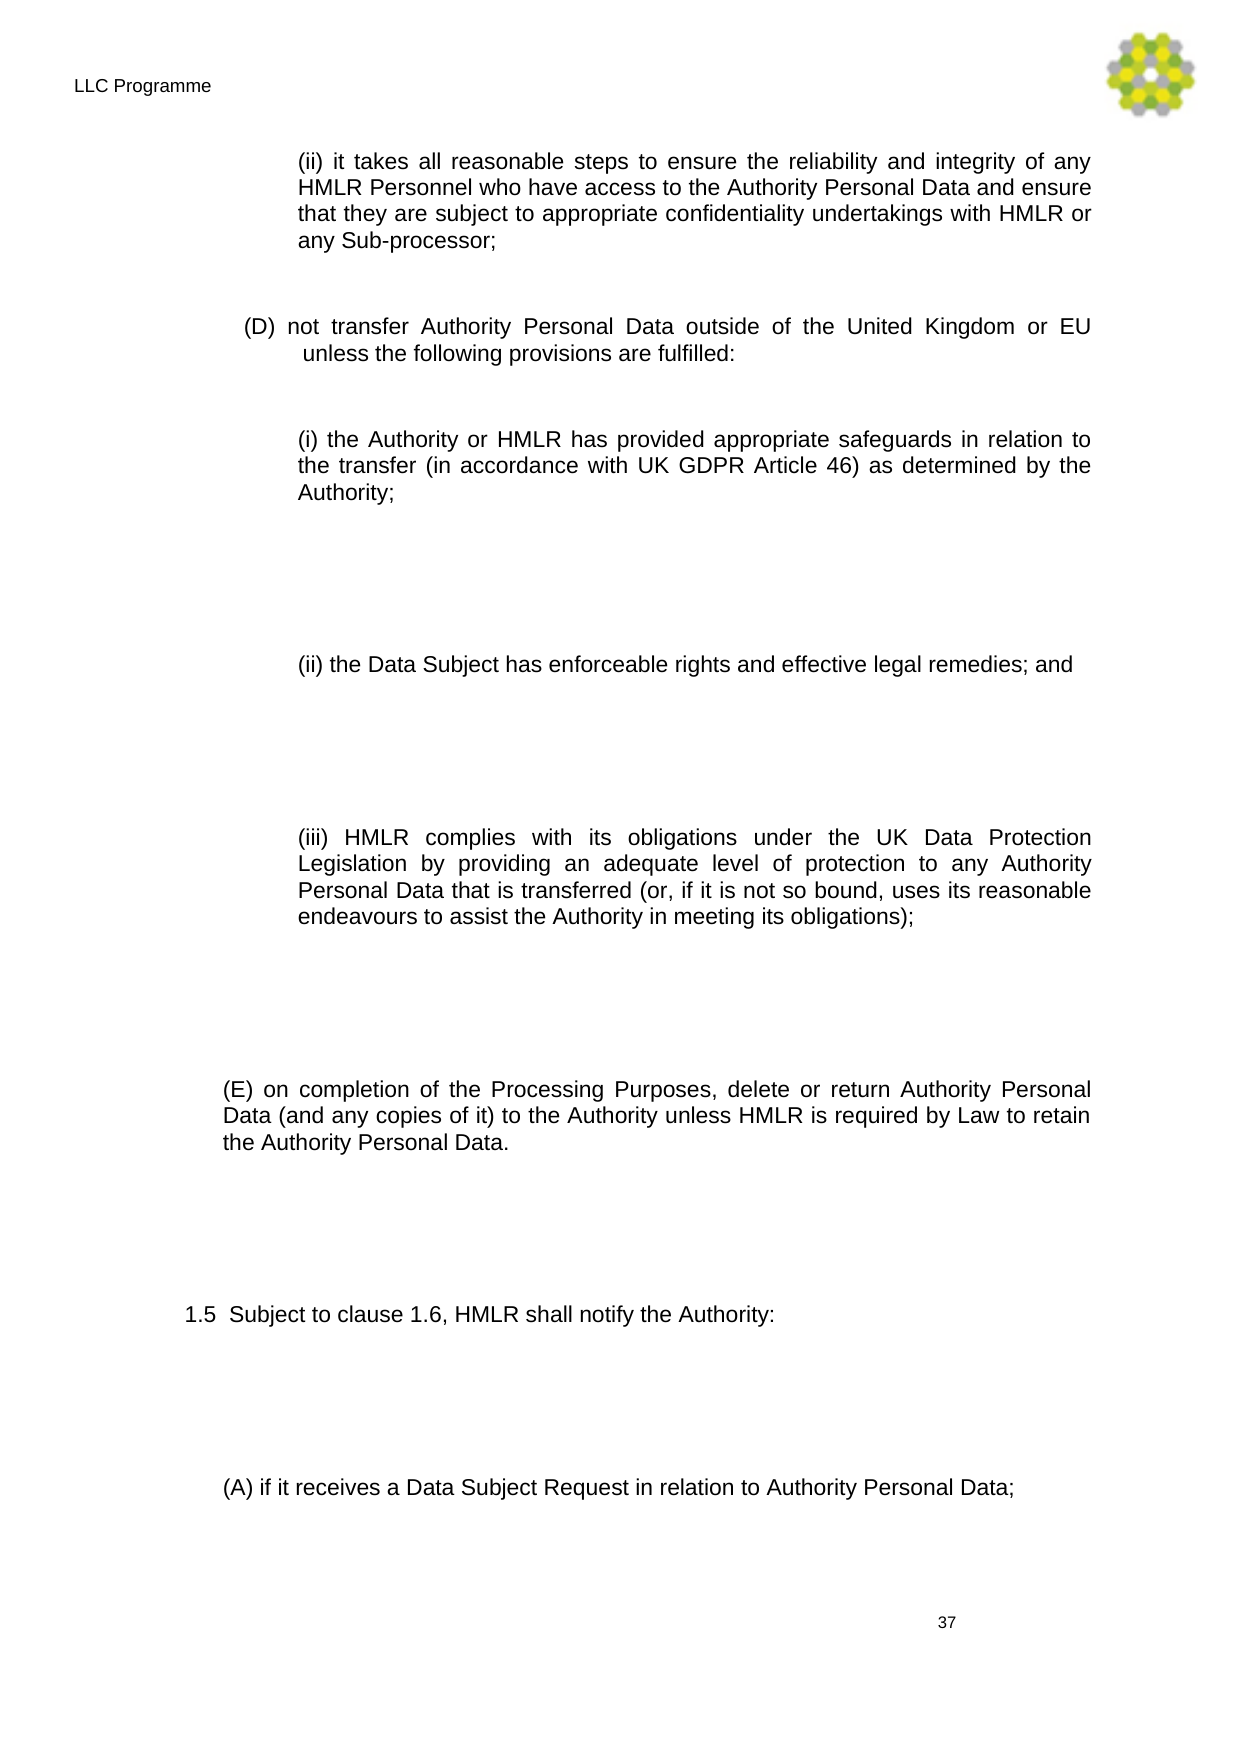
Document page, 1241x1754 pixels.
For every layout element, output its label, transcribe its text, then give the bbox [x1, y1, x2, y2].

text (ii) it takes all reasonable steps to ensure the reliability and integrity of any HMLR Personnel who have access to the Authority Personal Data and ensure that they are subject to appropriate confidentiality undertakings with HMLR or any Sub-processor; [298, 148, 1092, 253]
text (ii) the Data Subject has enforceable rights and effective legal remedies; and [298, 651, 1092, 678]
text (A) if it receives a Data Subject Request in relation to Authority Personal Data; [223, 1474, 1092, 1500]
text (i) the Authority or HMLR has provided appropriate safeguards in relation to the transfer (in accordance with UK GDPR Article 46) as determined by the Authority; [298, 426, 1092, 505]
text 1.5 Subject to clause 1.6, HMLR shall notify the Authority: [184, 1301, 1092, 1327]
text (iii) HMLR complies with its obligations under the UK Data Protection Legislation by providing an adequate level of protection to any Authority Personal Data that is transferred (or, if it is not so bound, uses its reasonable endeavours to assist the Authority in meeting its obligations); [298, 824, 1092, 929]
text (D) not transfer Authority Personal Data outside of the United Kingdom or EU unless the following provisions are fulfilled: [243, 313, 1092, 366]
text (E) on completion of the Processing Purposes, delete or return Authority Personal Data (and any copies of it) to the Authority unless HMLR is required by Law to retain the Authority Personal Data. [223, 1076, 1092, 1155]
